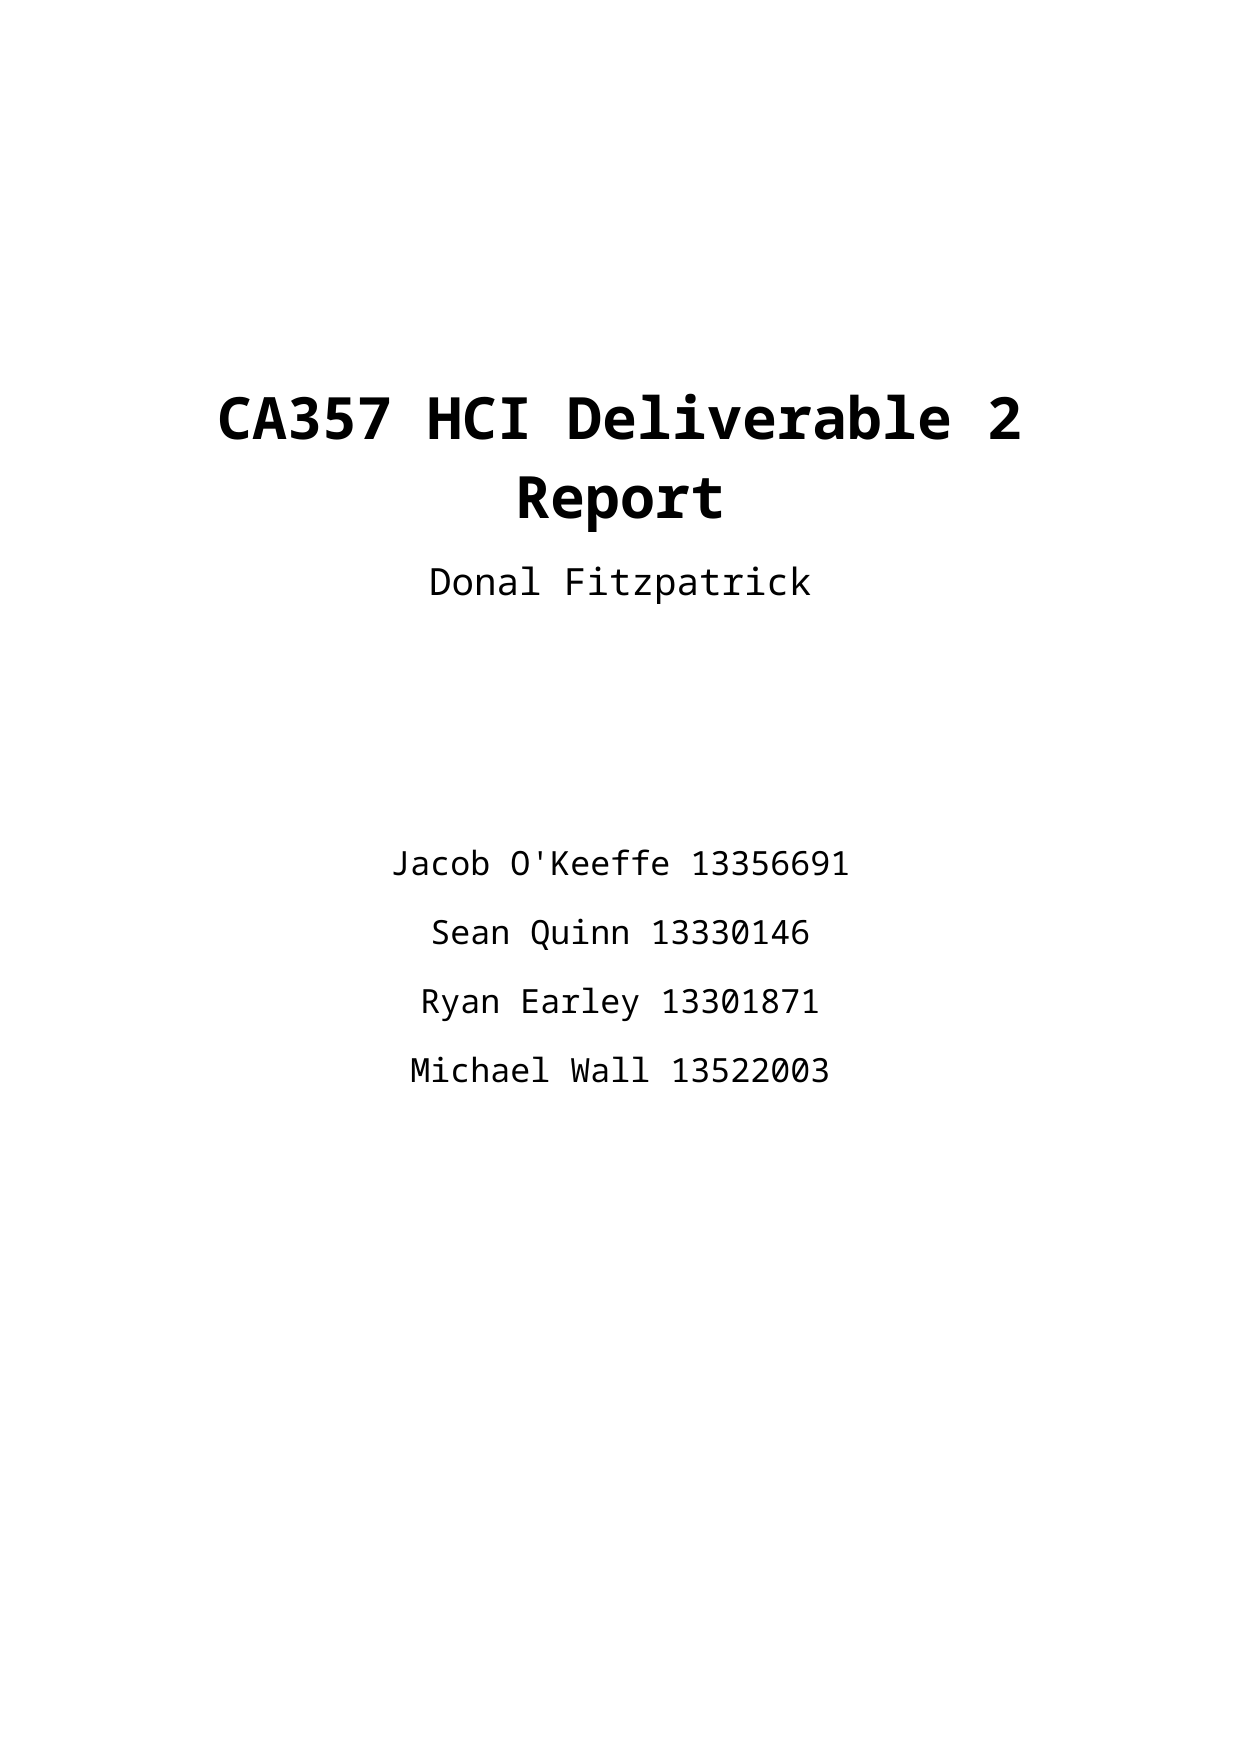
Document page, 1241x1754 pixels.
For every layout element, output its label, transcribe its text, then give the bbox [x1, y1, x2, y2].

subtitle Donal Fitzpatrick [118, 555, 1122, 606]
text Sean Quinn 13330146 [118, 909, 1122, 954]
text Jacob O'Keeffe 13356691 [118, 840, 1122, 885]
text Michael Wall 13522003 [118, 1047, 1122, 1093]
title CA357 HCI Deliverable 2 Report [118, 377, 1122, 536]
text Ryan Earley 13301871 [118, 978, 1122, 1023]
